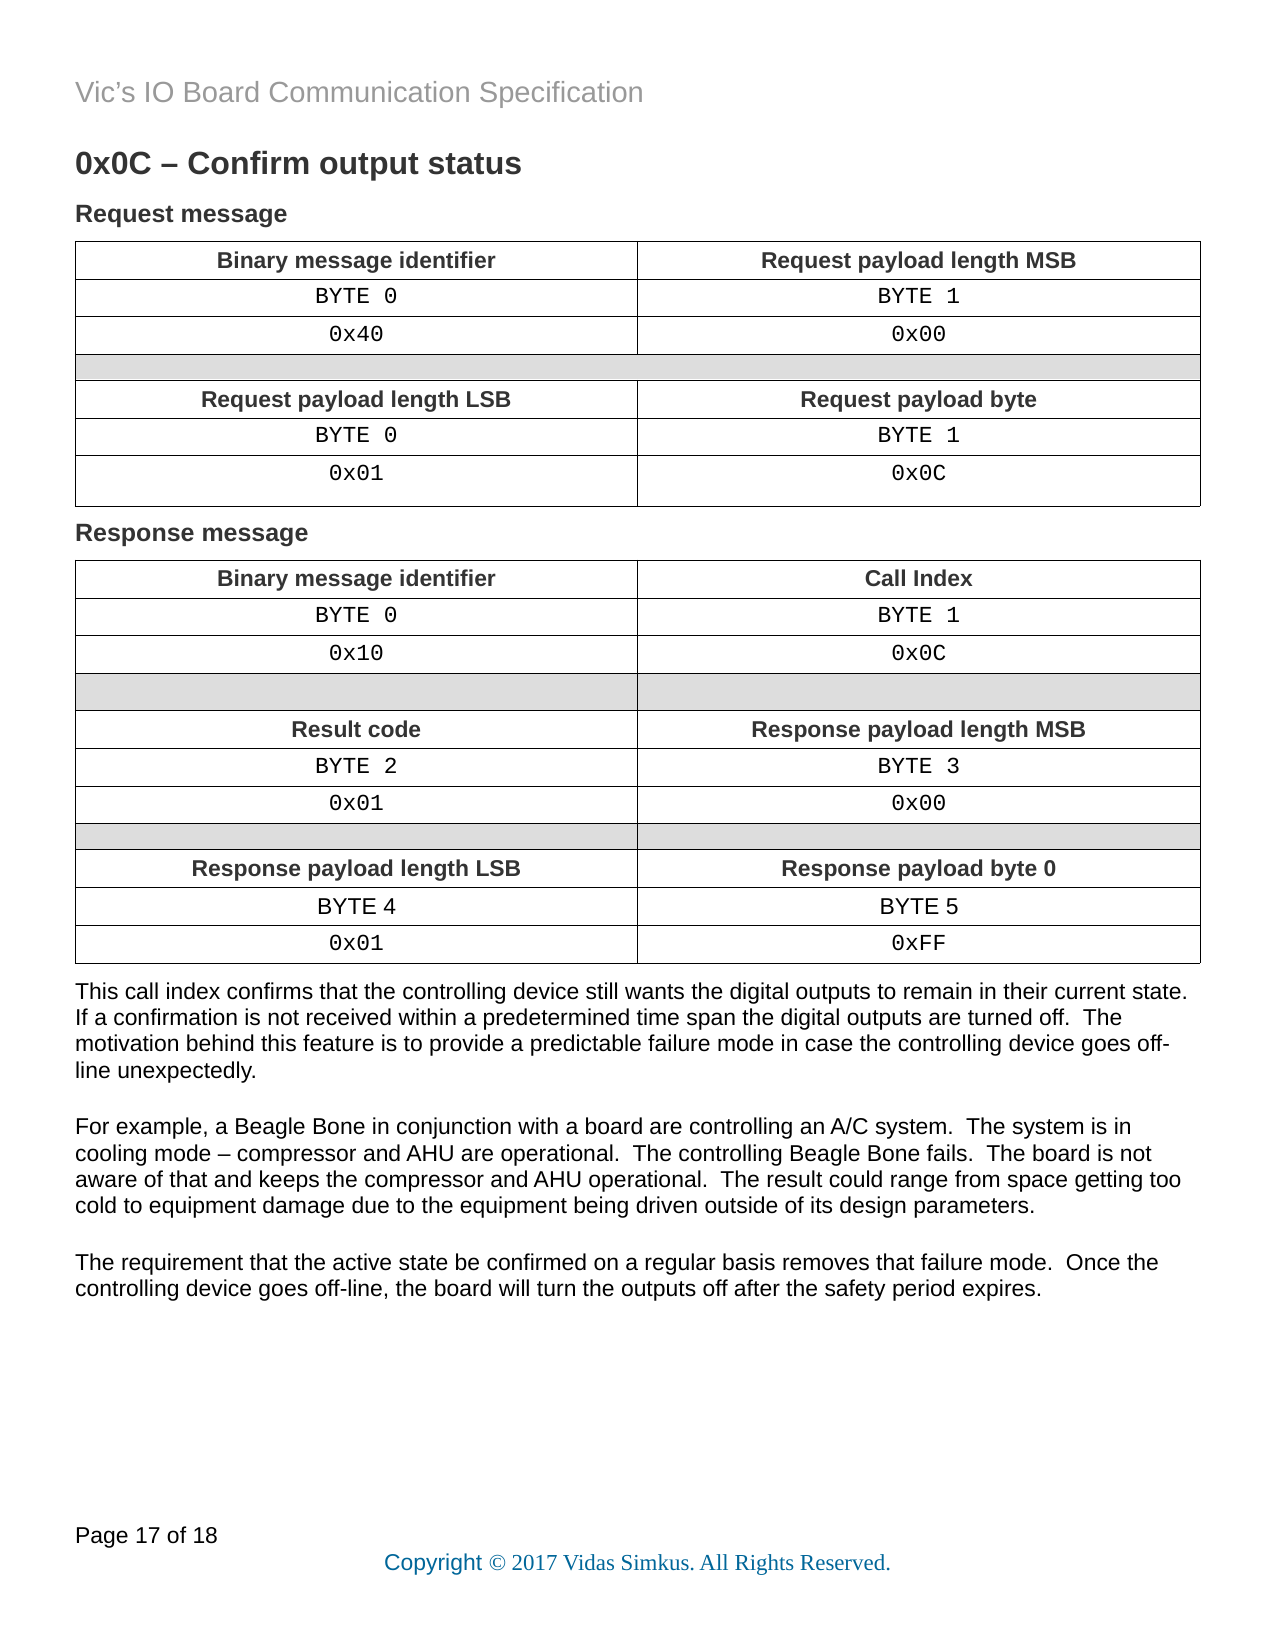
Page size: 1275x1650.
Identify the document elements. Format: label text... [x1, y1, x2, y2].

table_cell 0x01 [76, 456, 637, 506]
table_header Request payload length LSB [76, 381, 637, 418]
table_header Request payload length MSB [638, 242, 1200, 279]
table_cell 0x00 [638, 317, 1200, 354]
table_cell [638, 824, 1200, 849]
table_cell [76, 355, 1200, 379]
table_cell BYTE 5 [638, 888, 1200, 925]
table_cell 0x0C [638, 456, 1200, 506]
text Response message [75, 518, 1200, 547]
picture [489, 1555, 504, 1570]
table_cell Response payload length LSB [76, 850, 637, 887]
table_cell BYTE 1 [638, 419, 1200, 455]
table_cell BYTE 1 [638, 280, 1200, 316]
text The requirement that the active state be confirmed on a regular basis removes that failure mode. Once the controlling device goes off-line, the board will turn the outputs off after the safety period expires. [75, 1248, 1200, 1301]
table_cell Response payload length MSB [638, 711, 1200, 748]
table_cell BYTE 1 [638, 599, 1200, 635]
table_cell 0x01 [76, 926, 637, 963]
table_cell [638, 674, 1200, 710]
table_cell 0x01 [76, 787, 637, 823]
table_cell Result code [76, 711, 637, 748]
table_cell 0x10 [76, 636, 637, 672]
table_cell BYTE 0 [76, 280, 637, 316]
table_header Binary message identifier [76, 242, 637, 279]
table_cell BYTE 4 [76, 888, 637, 925]
table_cell BYTE 0 [76, 599, 637, 635]
table_cell [76, 824, 637, 849]
table_header Call Index [638, 561, 1200, 597]
table_cell BYTE 0 [76, 419, 637, 455]
text This call index confirms that the controlling device still wants the digital outputs to remain in their current state. If a confirmation is not received within a predetermined time span the digital outputs are turned off. The motivation behind this feature is to provide a predictable failure mode in case the controlling device goes off-line unexpectedly. [75, 978, 1200, 1083]
table_cell BYTE 3 [638, 749, 1200, 786]
table_cell [76, 674, 637, 710]
table_cell 0x0C [638, 636, 1200, 672]
table_cell 0x40 [76, 317, 637, 354]
table_header Request payload byte [638, 381, 1200, 418]
table_cell 0x00 [638, 787, 1200, 823]
table_header Binary message identifier [76, 561, 637, 597]
text For example, a Beagle Bone in conjunction with a board are controlling an A/C system. The system is in cooling mode – compressor and AHU are operational. The controlling Beagle Bone fails. The board is not aware of that and keeps the compressor and AHU operational. The result could range from space getting too cold to equipment damage due to the equipment being driven outside of its design parameters. [75, 1113, 1200, 1218]
table_cell BYTE 2 [76, 749, 637, 786]
subtitle 0x0C – Confirm output status [75, 144, 1200, 181]
text Request message [75, 199, 1200, 228]
table_cell 0xFF [638, 926, 1200, 963]
table_cell Response payload byte 0 [638, 850, 1200, 887]
